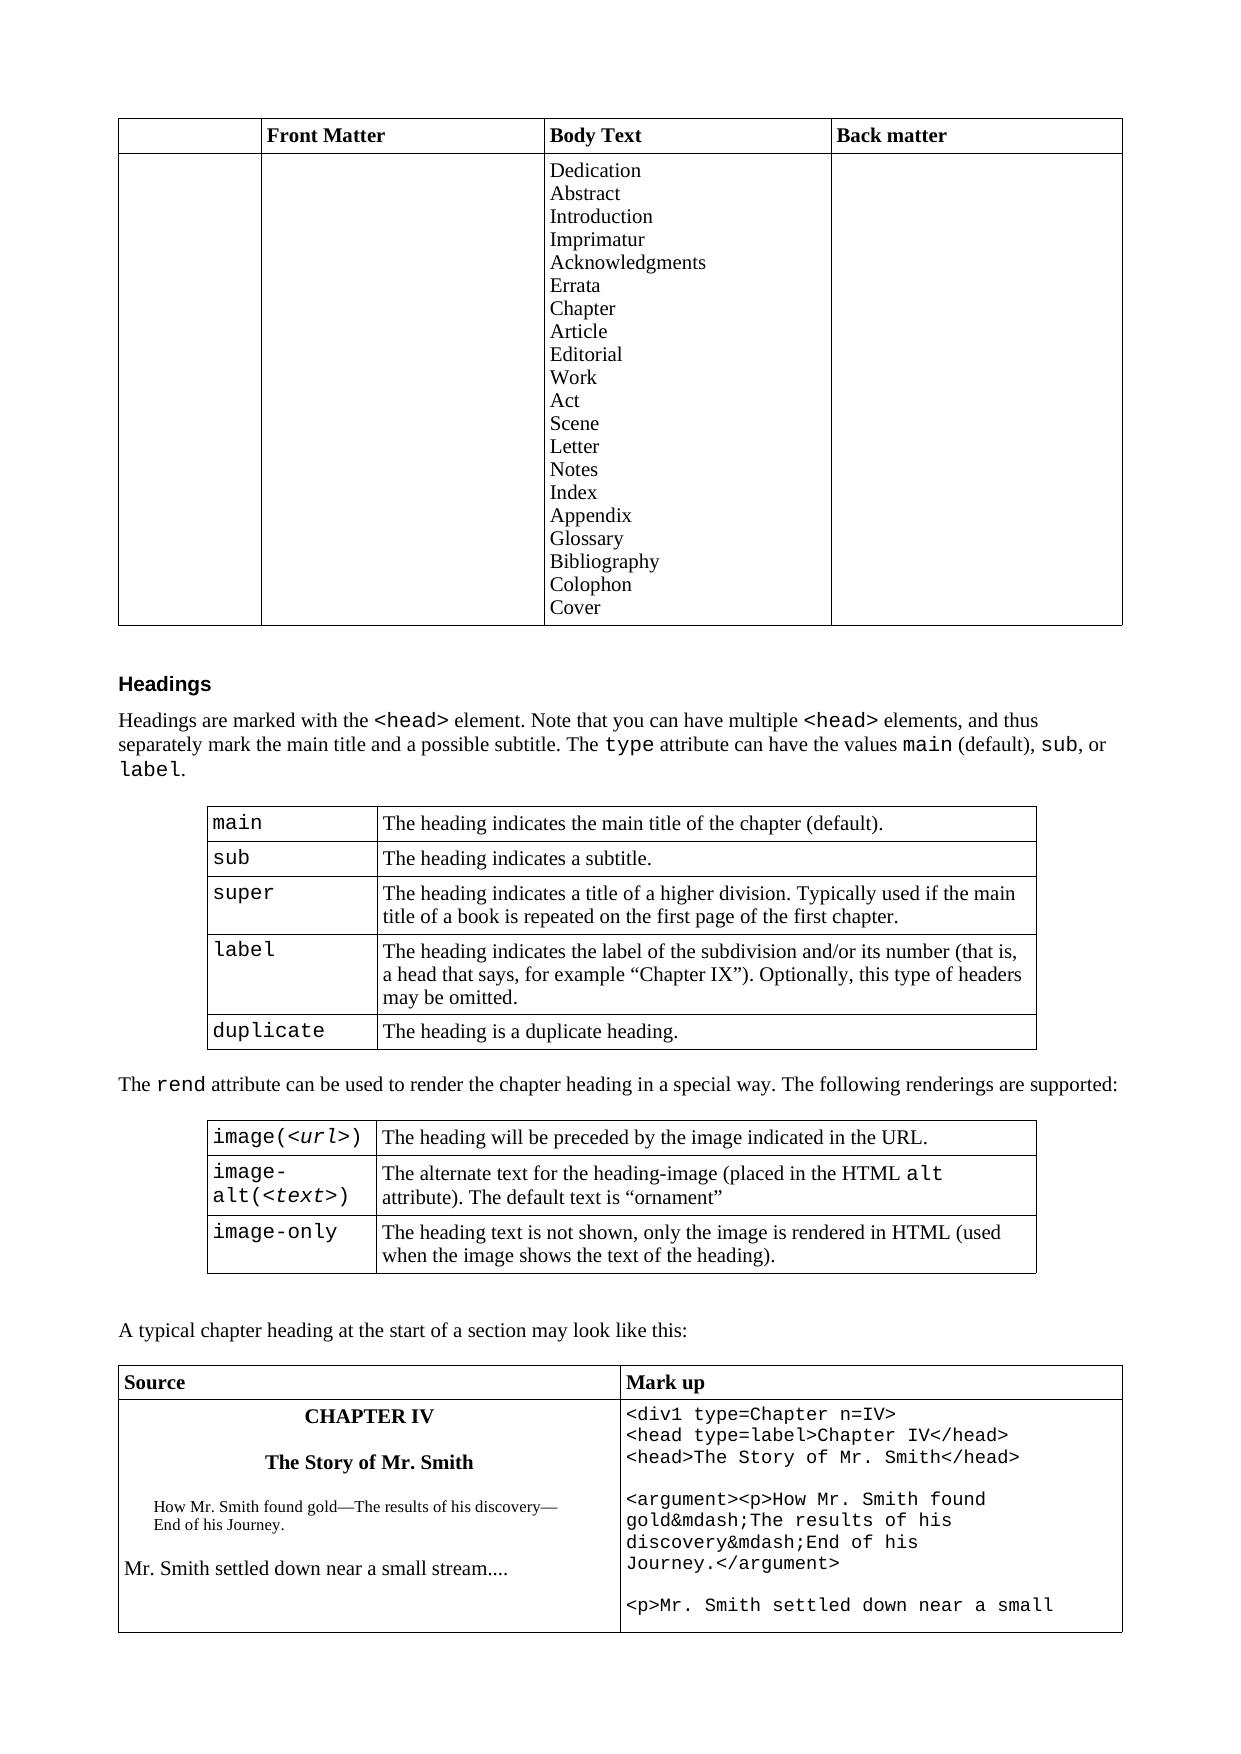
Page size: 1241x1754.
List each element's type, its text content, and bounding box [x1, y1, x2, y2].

table_cell sub [208, 842, 377, 876]
table_header [119, 119, 261, 153]
table_cell [262, 154, 544, 625]
table_cell The alternate text for the heading-image (placed in the HTML alt attribute). The default text is “ornament” [377, 1156, 1036, 1215]
table_cell The heading indicates the label of the subdivision and/or its number (that is, a head that says, for example “Chapter IX”). Optionally, this type of headers may be omitted. [378, 935, 1036, 1014]
table_header Body Text [545, 119, 831, 153]
table_cell label [208, 935, 377, 1014]
text Headings are marked with the <head> element. Note that you can have multiple <head> elements, and thus separately mark the main title and a possible subtitle. The type attribute can have the values main (default), sub, or label. [118, 708, 1122, 783]
table_cell [832, 154, 1122, 625]
subtitle Headings [118, 673, 1122, 696]
table_header The heading indicates the main title of the chapter (default). [378, 807, 1036, 841]
table_cell super [208, 877, 377, 934]
table_cell CHAPTER IV The Story of Mr. Smith How Mr. Smith found gold—The results of his discovery—End of his Journey. Mr. Smith settled down near a small stream.... [119, 1400, 620, 1632]
table_cell <div1 type=Chapter n=IV> <head type=label>Chapter IV</head> <head>The Story of Mr. Smith</head> <argument><p>How Mr. Smith found gold&mdash;The results of his discovery&mdash;End of his Journey.</argument> <p>Mr. Smith settled down near a small [621, 1400, 1122, 1632]
table_cell The heading indicates a subtitle. [378, 842, 1036, 876]
table_cell [119, 154, 261, 625]
table_header Source [119, 1366, 620, 1399]
text The rend attribute can be used to render the chapter heading in a special way. The following renderings are supported: [118, 1073, 1122, 1097]
table_header Mark up [621, 1366, 1122, 1399]
table_header Back matter [832, 119, 1122, 153]
table_cell image-alt(<text>) [208, 1156, 376, 1215]
table_cell duplicate [208, 1015, 377, 1049]
text A typical chapter heading at the start of a section may look like this: [118, 1319, 1122, 1342]
table_header main [208, 807, 377, 841]
table_header image(<url>) [208, 1121, 376, 1155]
table_cell Dedication Abstract Introduction Imprimatur Acknowledgments Errata Chapter Article Editorial Work Act Scene Letter Notes Index Appendix Glossary Bibliography Colophon Cover [545, 154, 831, 625]
table_cell The heading text is not shown, only the image is rendered in HTML (used when the image shows the text of the heading). [377, 1216, 1036, 1273]
table_cell image-only [208, 1216, 376, 1273]
table_header Front Matter [262, 119, 544, 153]
table_cell The heading is a duplicate heading. [378, 1015, 1036, 1049]
table_cell The heading indicates a title of a higher division. Typically used if the main title of a book is repeated on the first page of the first chapter. [378, 877, 1036, 934]
table_header The heading will be preceded by the image indicated in the URL. [377, 1121, 1036, 1155]
